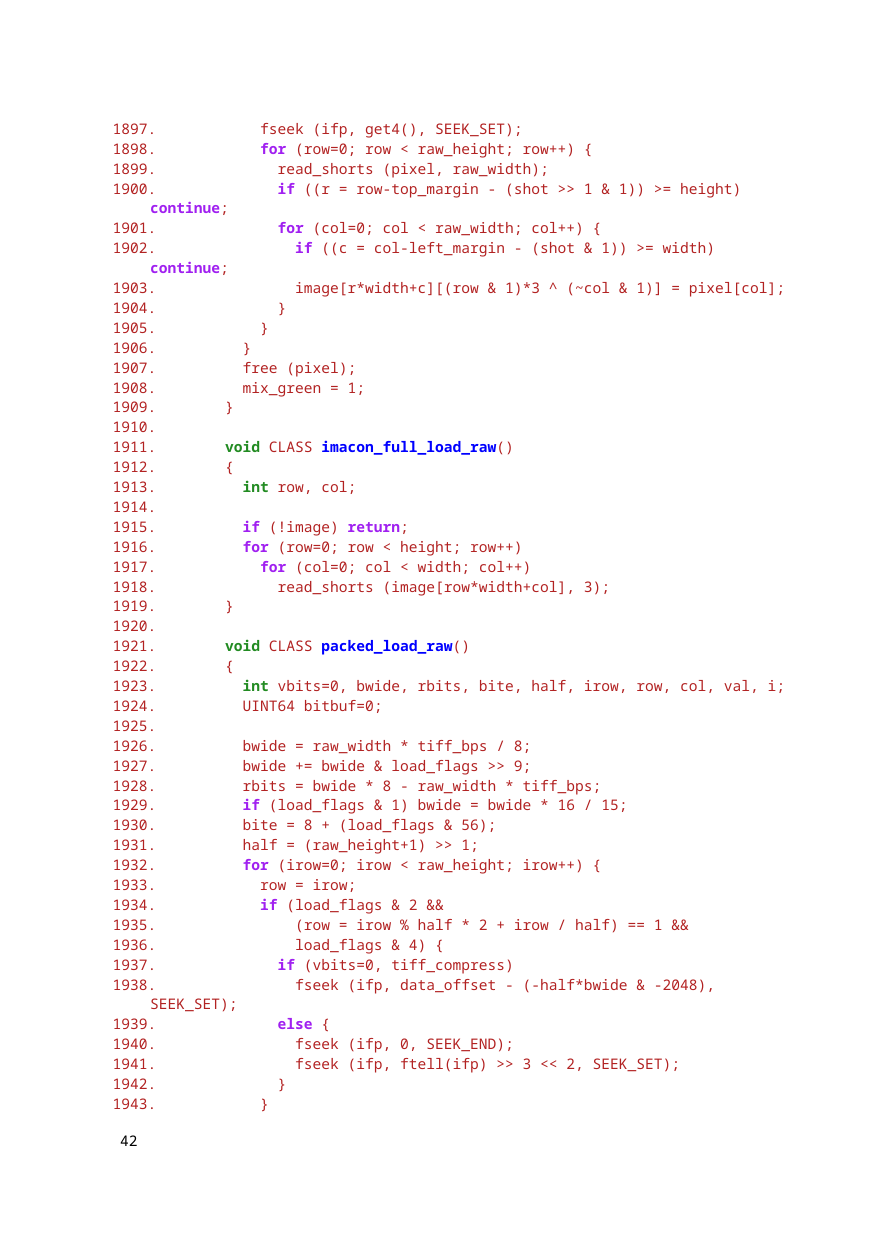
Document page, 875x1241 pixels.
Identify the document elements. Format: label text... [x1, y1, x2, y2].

list int vbits=0, bwide, rbits, bite, half, irow, row, col, val, i; [112, 676, 799, 696]
list read_shorts (pixel, raw_width); [112, 158, 799, 178]
list rbits = bwide * 8 - raw_width * tiff_bps; [112, 775, 799, 795]
list } [112, 1094, 799, 1113]
list } [112, 318, 799, 338]
list { [112, 656, 799, 676]
list if (vbits=0, tiff_compress) [112, 954, 799, 974]
list for (irow=0; irow < raw_height; irow++) { [112, 855, 799, 875]
list mix_green = 1; [112, 377, 799, 397]
list } [112, 338, 799, 357]
list fseek (ifp, 0, SEEK_END); [112, 1034, 799, 1054]
list if (load_flags & 1) bwide = bwide * 16 / 15; [112, 795, 799, 815]
list load_flags & 4) { [112, 934, 799, 954]
list bwide = raw_width * tiff_bps / 8; [112, 736, 799, 755]
list int row, col; [112, 477, 799, 497]
list fseek (ifp, ftell(ifp) >> 3 << 2, SEEK_SET); [112, 1054, 799, 1074]
list image[r*width+c][(row & 1)*3 ^ (~col & 1)] = pixel[col]; [112, 278, 799, 298]
list { [112, 457, 799, 477]
list else { [112, 1014, 799, 1034]
list bite = 8 + (load_flags & 56); [112, 815, 799, 835]
list } [112, 298, 799, 318]
list void CLASS packed_load_raw() [112, 636, 799, 656]
list for (row=0; row < height; row++) [112, 537, 799, 556]
list } [112, 1074, 799, 1094]
list row = irow; [112, 875, 799, 895]
list if (!image) return; [112, 517, 799, 537]
list if ((r = row-top_margin - (shot >> 1 & 1)) >= height) continue; [112, 178, 799, 218]
list for (col=0; col < raw_width; col++) { [112, 218, 799, 238]
list half = (raw_height+1) >> 1; [112, 835, 799, 855]
list for (row=0; row < raw_height; row++) { [112, 139, 799, 158]
list if ((c = col-left_margin - (shot & 1)) >= width) continue; [112, 238, 799, 278]
list read_shorts (image[row*width+col], 3); [112, 576, 799, 596]
list } [112, 596, 799, 616]
list bwide += bwide & load_flags >> 9; [112, 755, 799, 775]
list free (pixel); [112, 357, 799, 377]
list if (load_flags & 2 && [112, 895, 799, 914]
list for (col=0; col < width; col++) [112, 556, 799, 576]
list fseek (ifp, get4(), SEEK_SET); [112, 119, 799, 139]
list UINT64 bitbuf=0; [112, 696, 799, 716]
list } [112, 397, 799, 417]
list void CLASS imacon_full_load_raw() [112, 437, 799, 457]
list fseek (ifp, data_offset - (-half*bwide & -2048), SEEK_SET); [112, 974, 799, 1014]
list (row = irow % half * 2 + irow / half) == 1 && [112, 914, 799, 934]
